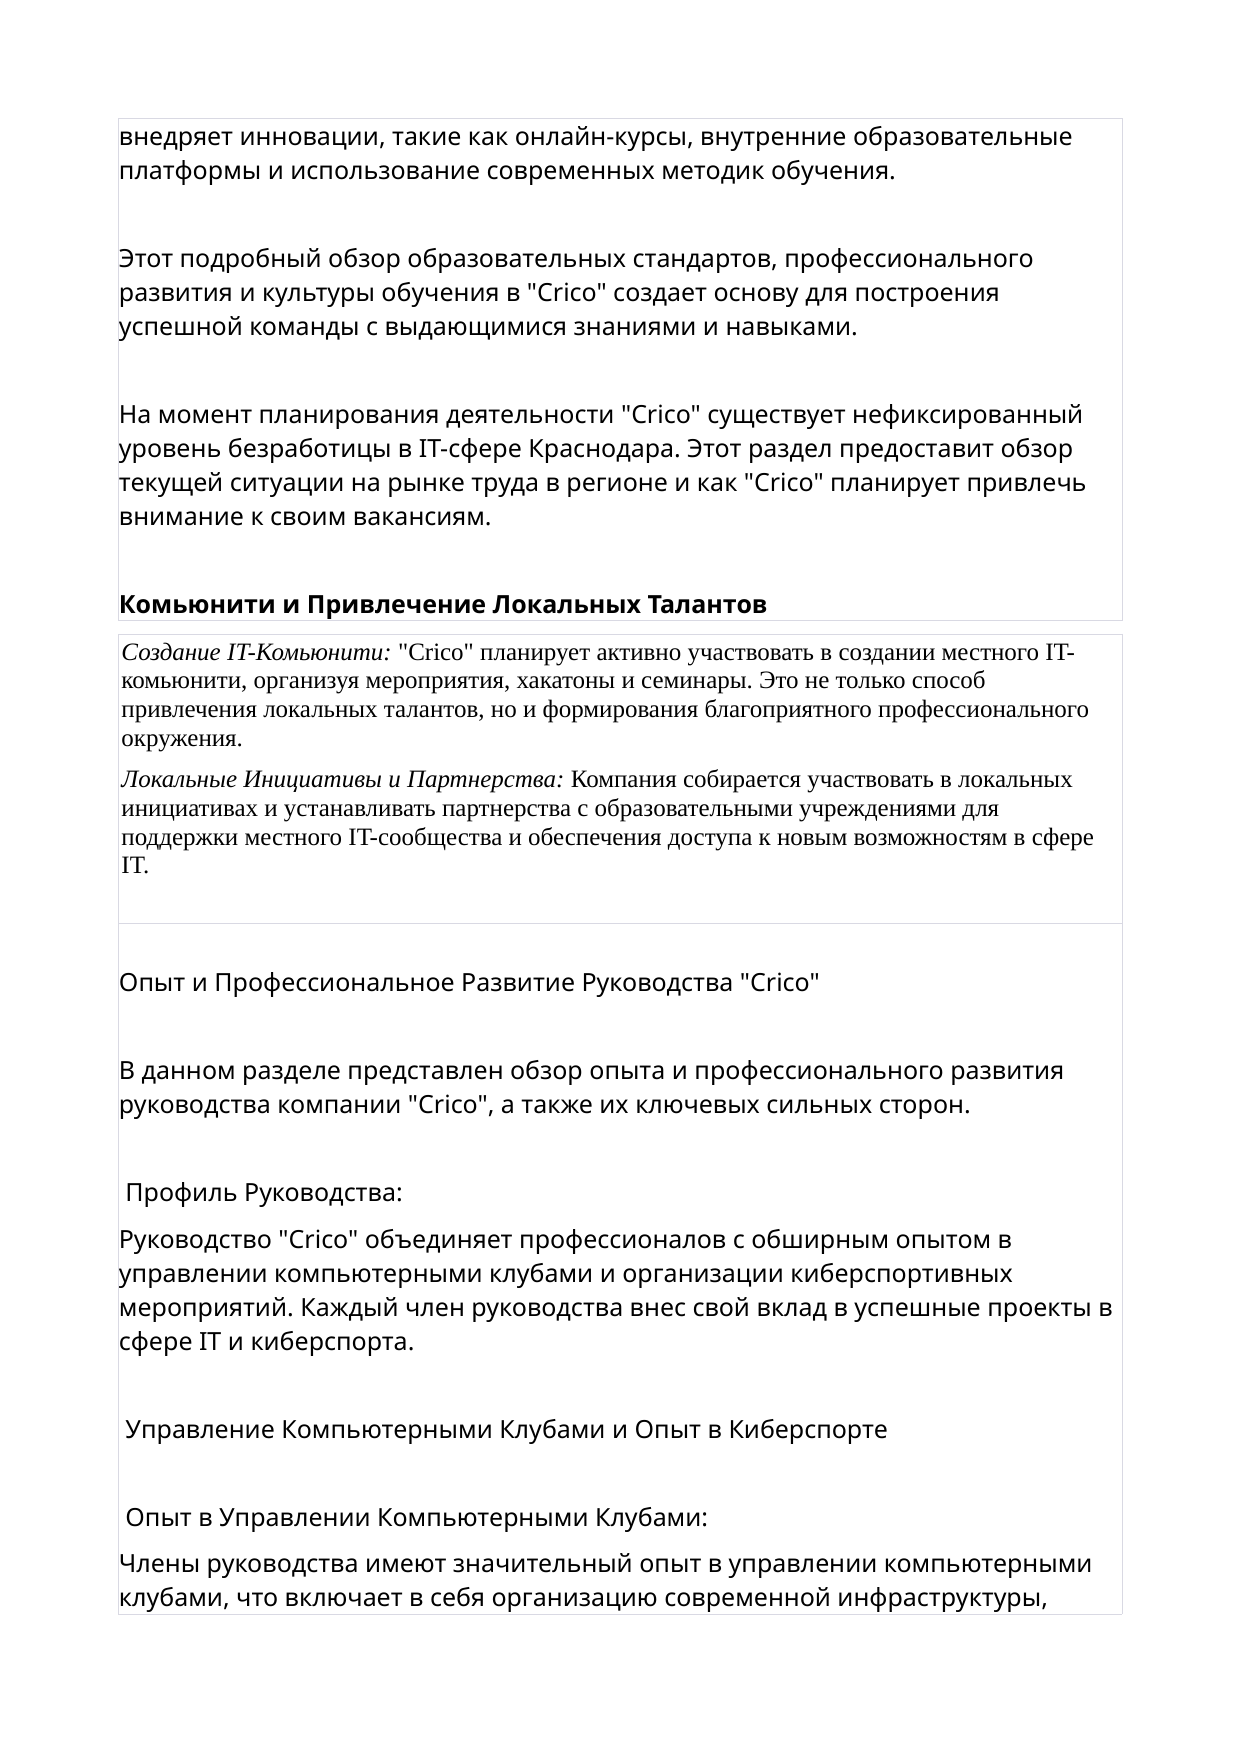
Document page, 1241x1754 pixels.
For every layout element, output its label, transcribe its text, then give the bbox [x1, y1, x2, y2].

text На момент планирования деятельности "Crico" существует нефиксированный уровень безработицы в IT-сфере Краснодара. Этот раздел предоставит обзор текущей ситуации на рынке труда в регионе и как "Crico" планирует привлечь внимание к своим вакансиям. [119, 396, 1122, 533]
text Комьюнити и Привлечение Локальных Талантов [119, 586, 1122, 620]
text Опыт в Управлении Компьютерными Клубами: [119, 1499, 1122, 1533]
text Создание IT-Комьюнити: "Crico" планирует активно участвовать в создании местного IT-комьюнити, организуя мероприятия, хакатоны и семинары. Это не только способ привлечения локальных талантов, но и формирования благоприятного профессионального окружения. [119, 635, 1122, 752]
text Профиль Руководства: [119, 1174, 1122, 1209]
text Локальные Инициативы и Партнерства: Компания собирается участвовать в локальных инициативах и устанавливать партнерства с образовательными учреждениями для поддержки местного IT-сообщества и обеспечения доступа к новым возможностям в сфере IT. [119, 761, 1122, 879]
text Руководство "Crico" объединяет профессионалов с обширным опытом в управлении компьютерными клубами и организации киберспортивных мероприятий. Каждый член руководства внес свой вклад в успешные проекты в сфере IT и киберспорта. [119, 1221, 1122, 1358]
text В данном разделе представлен обзор опыта и профессионального развития руководства компании "Crico", а также их ключевых сильных сторон. [119, 1052, 1122, 1121]
text Этот подробный обзор образовательных стандартов, профессионального развития и культуры обучения в "Crico" создает основу для построения успешной команды с выдающимися знаниями и навыками. [119, 240, 1122, 343]
text Опыт и Профессиональное Развитие Руководства "Crico" [119, 964, 1122, 999]
text Члены руководства имеют значительный опыт в управлении компьютерными клубами, что включает в себя организацию современной инфраструктуры, [119, 1545, 1122, 1614]
text внедряет инновации, такие как онлайн-курсы, внутренние образовательные платформы и использование современных методик обучения. [119, 119, 1122, 187]
text Управление Компьютерными Клубами и Опыт в Киберспорте [119, 1411, 1122, 1445]
